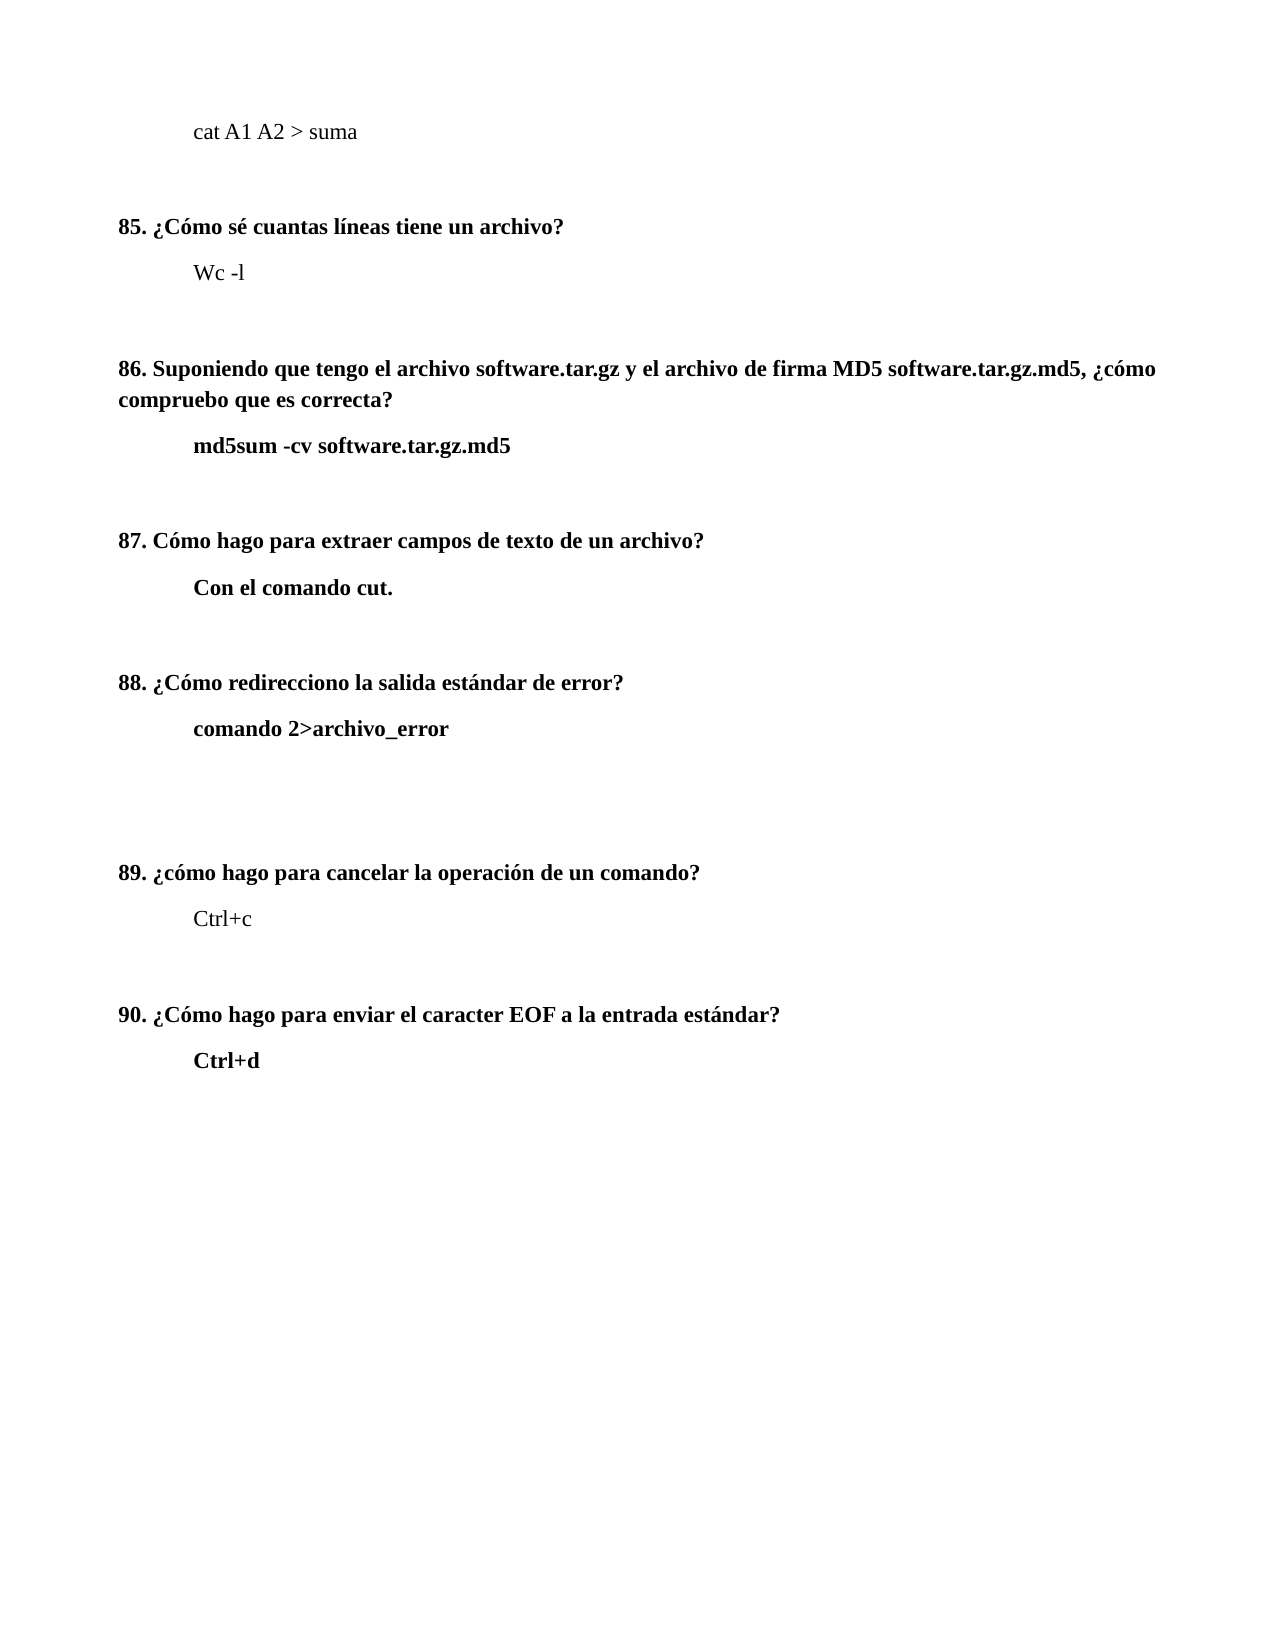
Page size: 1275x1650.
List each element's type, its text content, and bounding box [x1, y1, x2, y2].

text Ctrl+c [118, 906, 1157, 932]
text md5sum -cv software.tar.gz.md5 [118, 432, 1157, 459]
text 85. ¿Cómo sé cuantas líneas tiene un archivo? [118, 213, 1157, 240]
text 89. ¿cómo hago para cancelar la operación de un comando? [118, 859, 1157, 886]
text 88. ¿Cómo redirecciono la salida estándar de error? [118, 669, 1157, 695]
text Wc -l [118, 259, 1157, 286]
text 87. Cómo hago para extraer campos de texto de un archivo? [118, 528, 1157, 554]
text comando 2>archivo_error [118, 715, 1157, 741]
text 86. Suponiendo que tengo el archivo software.tar.gz y el archivo de firma MD5 software.tar.gz.md5, ¿cómo compruebo que es correcta? [118, 355, 1157, 413]
text Ctrl+d [118, 1047, 1157, 1073]
text 90. ¿Cómo hago para enviar el caracter EOF a la entrada estándar? [118, 1001, 1157, 1027]
text cat A1 A2 > suma [118, 118, 1157, 144]
text Con el comando cut. [118, 574, 1157, 600]
